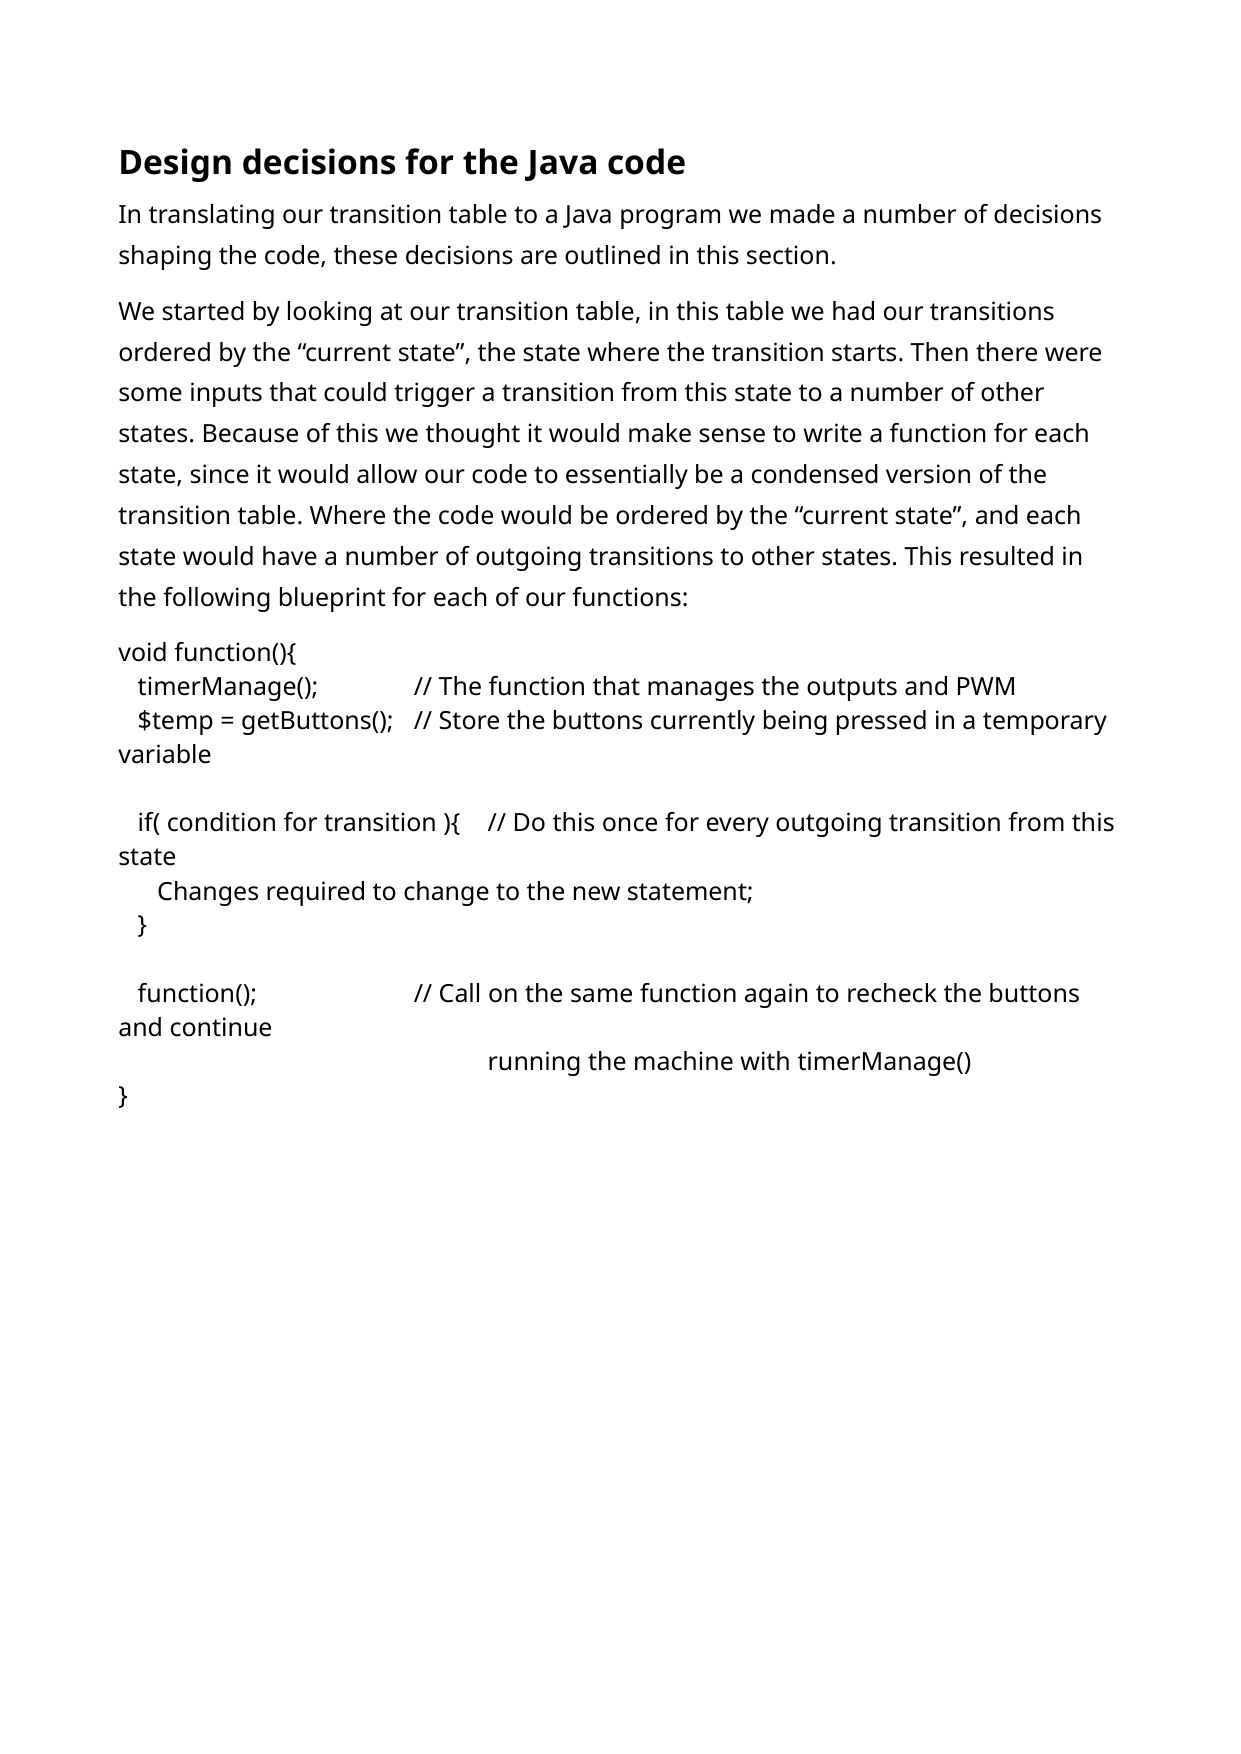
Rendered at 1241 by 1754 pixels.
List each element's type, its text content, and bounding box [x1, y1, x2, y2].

text } [118, 907, 1122, 941]
text if( condition for transition ){ // Do this once for every outgoing transition from this state [118, 805, 1122, 873]
text In translating our transition table to a Java program we made a number of decisions shaping the code, these decisions are outlined in this section. [118, 197, 1122, 272]
text Changes required to change to the new statement; [118, 873, 1122, 907]
text } [118, 1077, 1122, 1112]
subtitle Design decisions for the Java code [118, 139, 1122, 185]
text void function(){ [118, 635, 1122, 669]
text We started by looking at our transition table, in this table we had our transitions ordered by the “current state”, the state where the transition starts. Then there were some inputs that could trigger a transition from this state to a number of other states. Because of this we thought it would make sense to write a function for each state, since it would allow our code to essentially be a condensed version of the transition table. Where the code would be ordered by the “current state”, and each state would have a number of outgoing transitions to other states. This resulted in the following blueprint for each of our functions: [118, 293, 1122, 613]
text function(); // Call on the same function again to recheck the buttons and continue [118, 975, 1122, 1043]
text timerManage(); // The function that manages the outputs and PWM [118, 669, 1122, 703]
text $temp = getButtons(); // Store the buttons currently being pressed in a temporary variable [118, 703, 1122, 771]
text running the machine with timerManage() [118, 1043, 1122, 1077]
